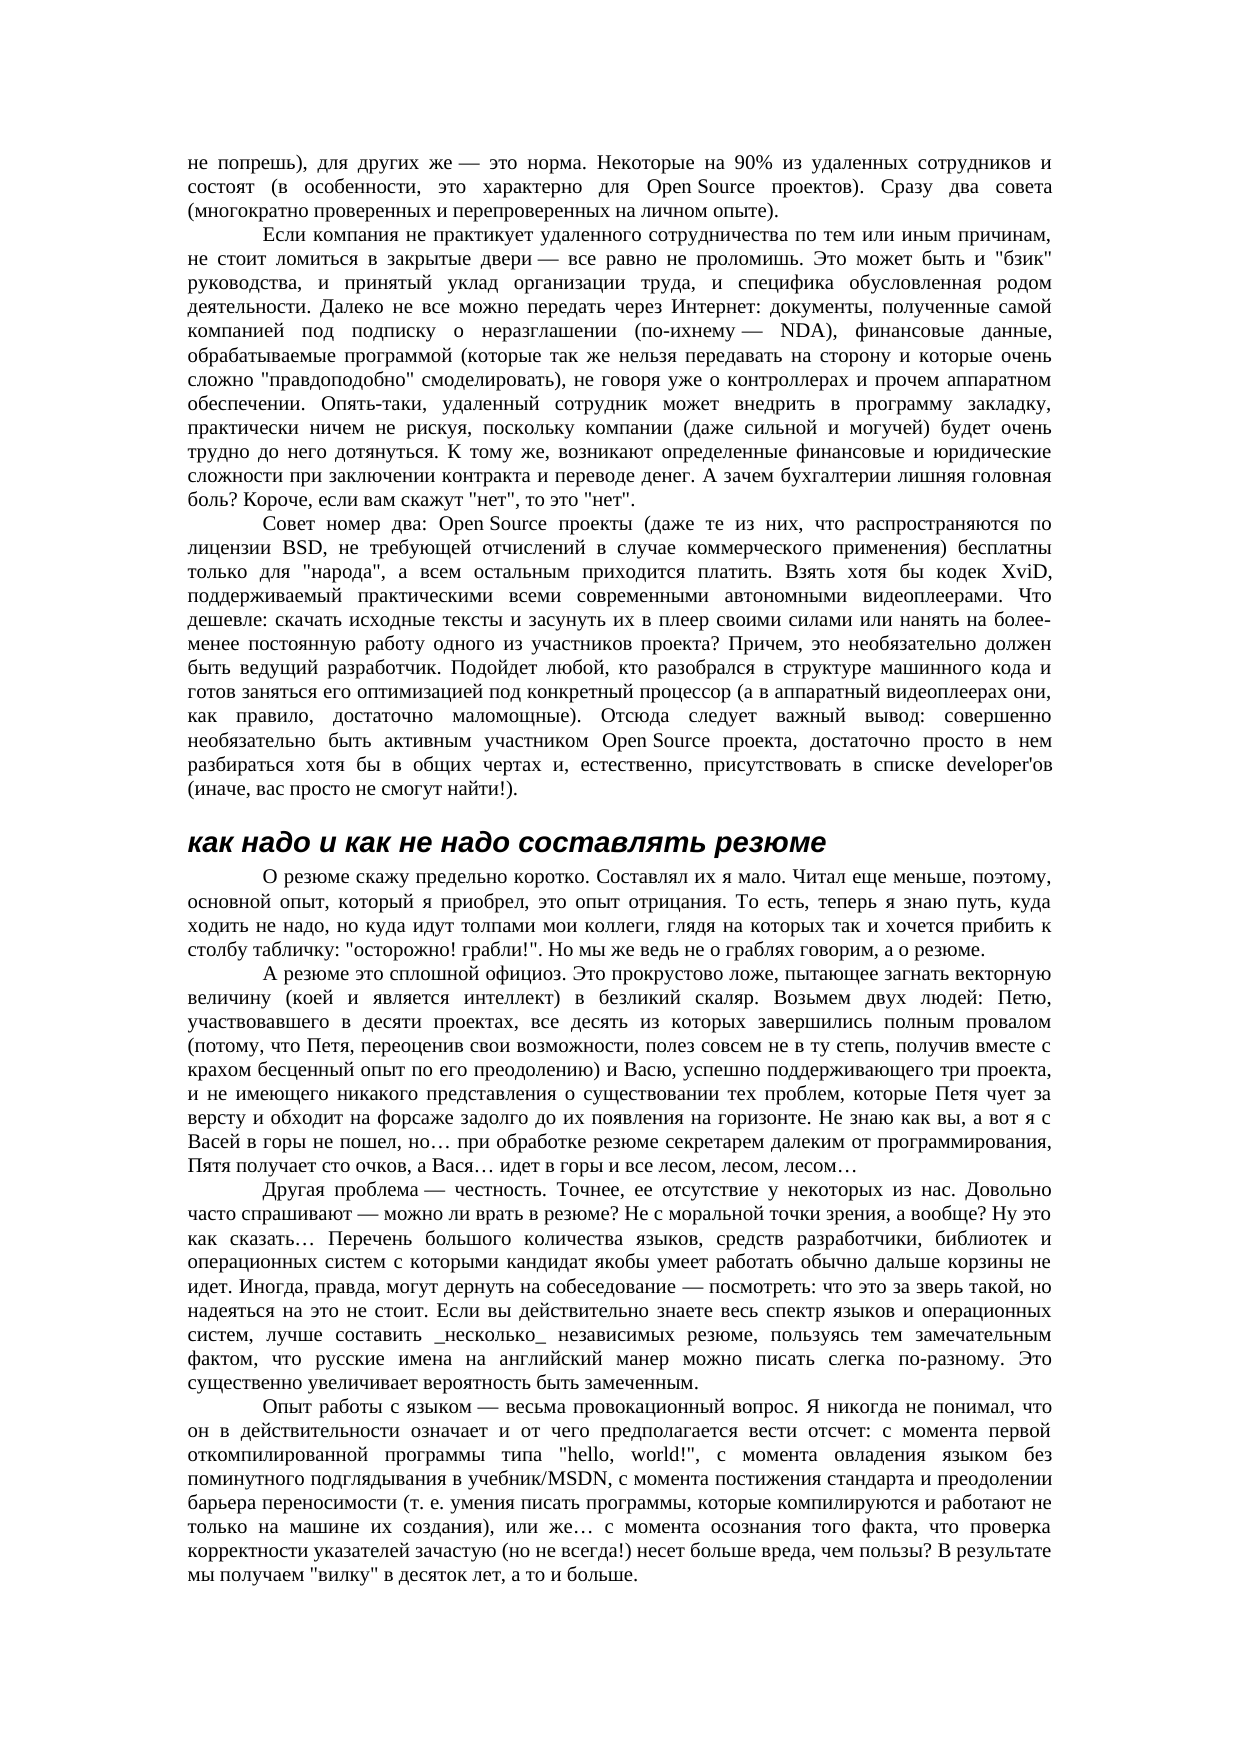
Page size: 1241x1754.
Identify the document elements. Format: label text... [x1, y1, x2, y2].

text О резюме скажу предельно коротко. Составлял их я мало. Читал еще меньше, поэтому, основной опыт, который я приобрел, это опыт отрицания. То есть, теперь я знаю путь, куда ходить не надо, но куда идут толпами мои коллеги, глядя на которых так и хочется прибить к столбу табличку: "осторожно! грабли!". Но мы же ведь не о граблях говорим, а о резюме. [187, 864, 1053, 961]
text А резюме это сплошной официоз. Это прокрустово ложе, пытающее загнать векторную величину (коей и является интеллект) в безликий скаляр. Возьмем двух людей: Петю, участвовавшего в десяти проектах, все десять из которых завершились полным провалом (потому, что Петя, переоценив свои возможности, полез совсем не в ту степь, получив вместе с крахом бесценный опыт по его преодолению) и Васю, успешно поддерживающего три проекта, и не имеющего никакого представления о существовании тех проблем, которые Петя чует за версту и обходит на форсаже задолго до их появления на горизонте. Не знаю как вы, а вот я с Васей в горы не пошел, но… при обработке резюме секретарем далеким от программирования, Пятя получает сто очков, а Вася… идет в горы и все лесом, лесом, лесом… [187, 961, 1053, 1177]
subtitle как надо и как не надо составлять резюме [187, 825, 1053, 858]
text Если компания не практикует удаленного сотрудничества по тем или иным причинам, не стоит ломиться в закрытые двери — все равно не проломишь. Это может быть и "бзик" руководства, и принятый уклад организации труда, и специфика обусловленная родом деятельности. Далеко не все можно передать через Интернет: документы, полученные самой компанией под подписку о неразглашении (по-ихнему — NDA), финансовые данные, обрабатываемые программой (которые так же нельзя передавать на сторону и которые очень сложно "правдоподобно" смоделировать), не говоря уже о контроллерах и прочем аппаратном обеспечении. Опять-таки, удаленный сотрудник может внедрить в программу закладку, практически ничем не рискуя, поскольку компании (даже сильной и могучей) будет очень трудно до него дотянуться. К тому же, возникают определенные финансовые и юридические сложности при заключении контракта и переводе денег. А зачем бухгалтерии лишняя головная боль? Короче, если вам скажут "нет", то это "нет". [187, 222, 1053, 511]
text Совет номер два: Open Source проекты (даже те из них, что распространяются по лицензии BSD, не требующей отчислений в случае коммерческого применения) бесплатны только для "народа", а всем остальным приходится платить. Взять хотя бы кодек XviD, поддерживаемый практическими всеми современными автономными видеоплеерами. Что дешевле: скачать исходные тексты и засунуть их в плеер своими силами или нанять на более-менее постоянную работу одного из участников проекта? Причем, это необязательно должен быть ведущий разработчик. Подойдет любой, кто разобрался в структуре машинного кода и готов заняться его оптимизацией под конкретный процессор (а в аппаратный видеоплеерах они, как правило, достаточно маломощные). Отсюда следует важный вывод: совершенно необязательно быть активным участником Open Source проекта, достаточно просто в нем разбираться хотя бы в общих чертах и, естественно, присутствовать в списке developer'ов (иначе, вас просто не смогут найти!). [187, 511, 1053, 800]
text не попрешь), для других же — это норма. Некоторые на 90% из удаленных сотрудников и состоят (в особенности, это характерно для Open Source проектов). Сразу два совета (многократно проверенных и перепроверенных на личном опыте). [187, 150, 1053, 222]
text Опыт работы с языком — весьма провокационный вопрос. Я никогда не понимал, что он в действительности означает и от чего предполагается вести отсчет: с момента первой откомпилированной программы типа "hello, world!", с момента овладения языком без поминутного подглядывания в учебник/MSDN, с момента постижения стандарта и преодолении барьера переносимости (т. е. умения писать программы, которые компилируются и работают не только на машине их создания), или же… с момента осознания того факта, что проверка корректности указателей зачастую (но не всегда!) несет больше вреда, чем пользы? В результате мы получаем "вилку" в десяток лет, а то и больше. [187, 1394, 1053, 1586]
text Другая проблема — честность. Точнее, ее отсутствие у некоторых из нас. Довольно часто спрашивают — можно ли врать в резюме? Не с моральной точки зрения, а вообще? Ну это как сказать… Перечень большого количества языков, средств разработчики, библиотек и операционных систем с которыми кандидат якобы умеет работать обычно дальше корзины не идет. Иногда, правда, могут дернуть на собеседование — посмотреть: что это за зверь такой, но надеяться на это не стоит. Если вы действительно знаете весь спектр языков и операционных систем, лучше составить _несколько_ независимых резюме, пользуясь тем замечательным фактом, что русские имена на английский манер можно писать слегка по-разному. Это существенно увеличивает вероятность быть замеченным. [187, 1177, 1053, 1394]
